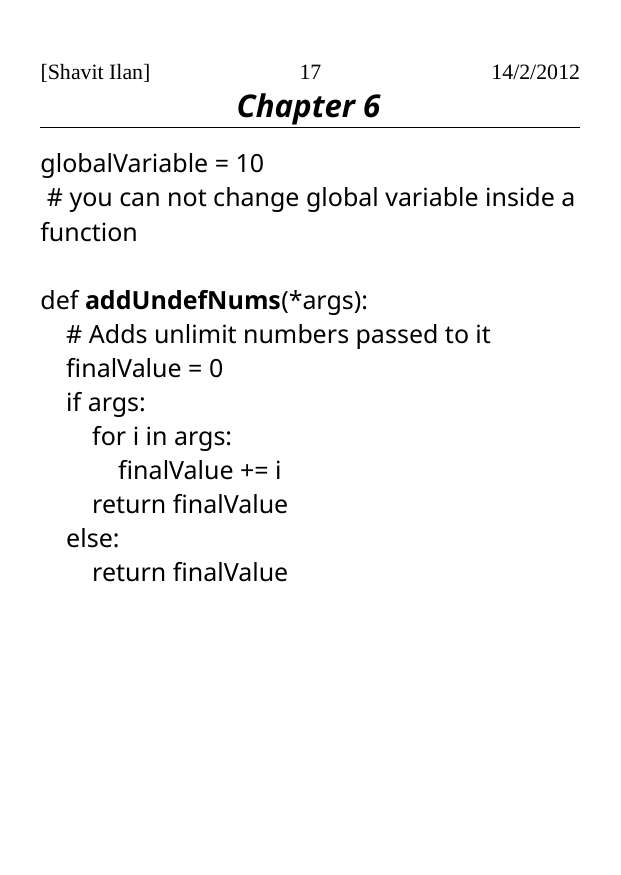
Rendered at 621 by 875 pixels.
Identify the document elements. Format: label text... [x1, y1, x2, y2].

text else: [40, 521, 580, 555]
text for i in args: [40, 418, 580, 453]
subtitle Chapter 6 [40, 84, 580, 127]
text return finalValue [40, 555, 580, 589]
text # you can not change global variable inside a function [40, 180, 580, 248]
text finalValue = 0 [40, 350, 580, 384]
text if args: [40, 384, 580, 418]
text return finalValue [40, 487, 580, 521]
text def addUndefNums(*args): [40, 282, 580, 316]
text globalVariable = 10 [40, 146, 580, 180]
text finalValue += i [40, 453, 580, 487]
text # Adds unlimit numbers passed to it [40, 316, 580, 350]
